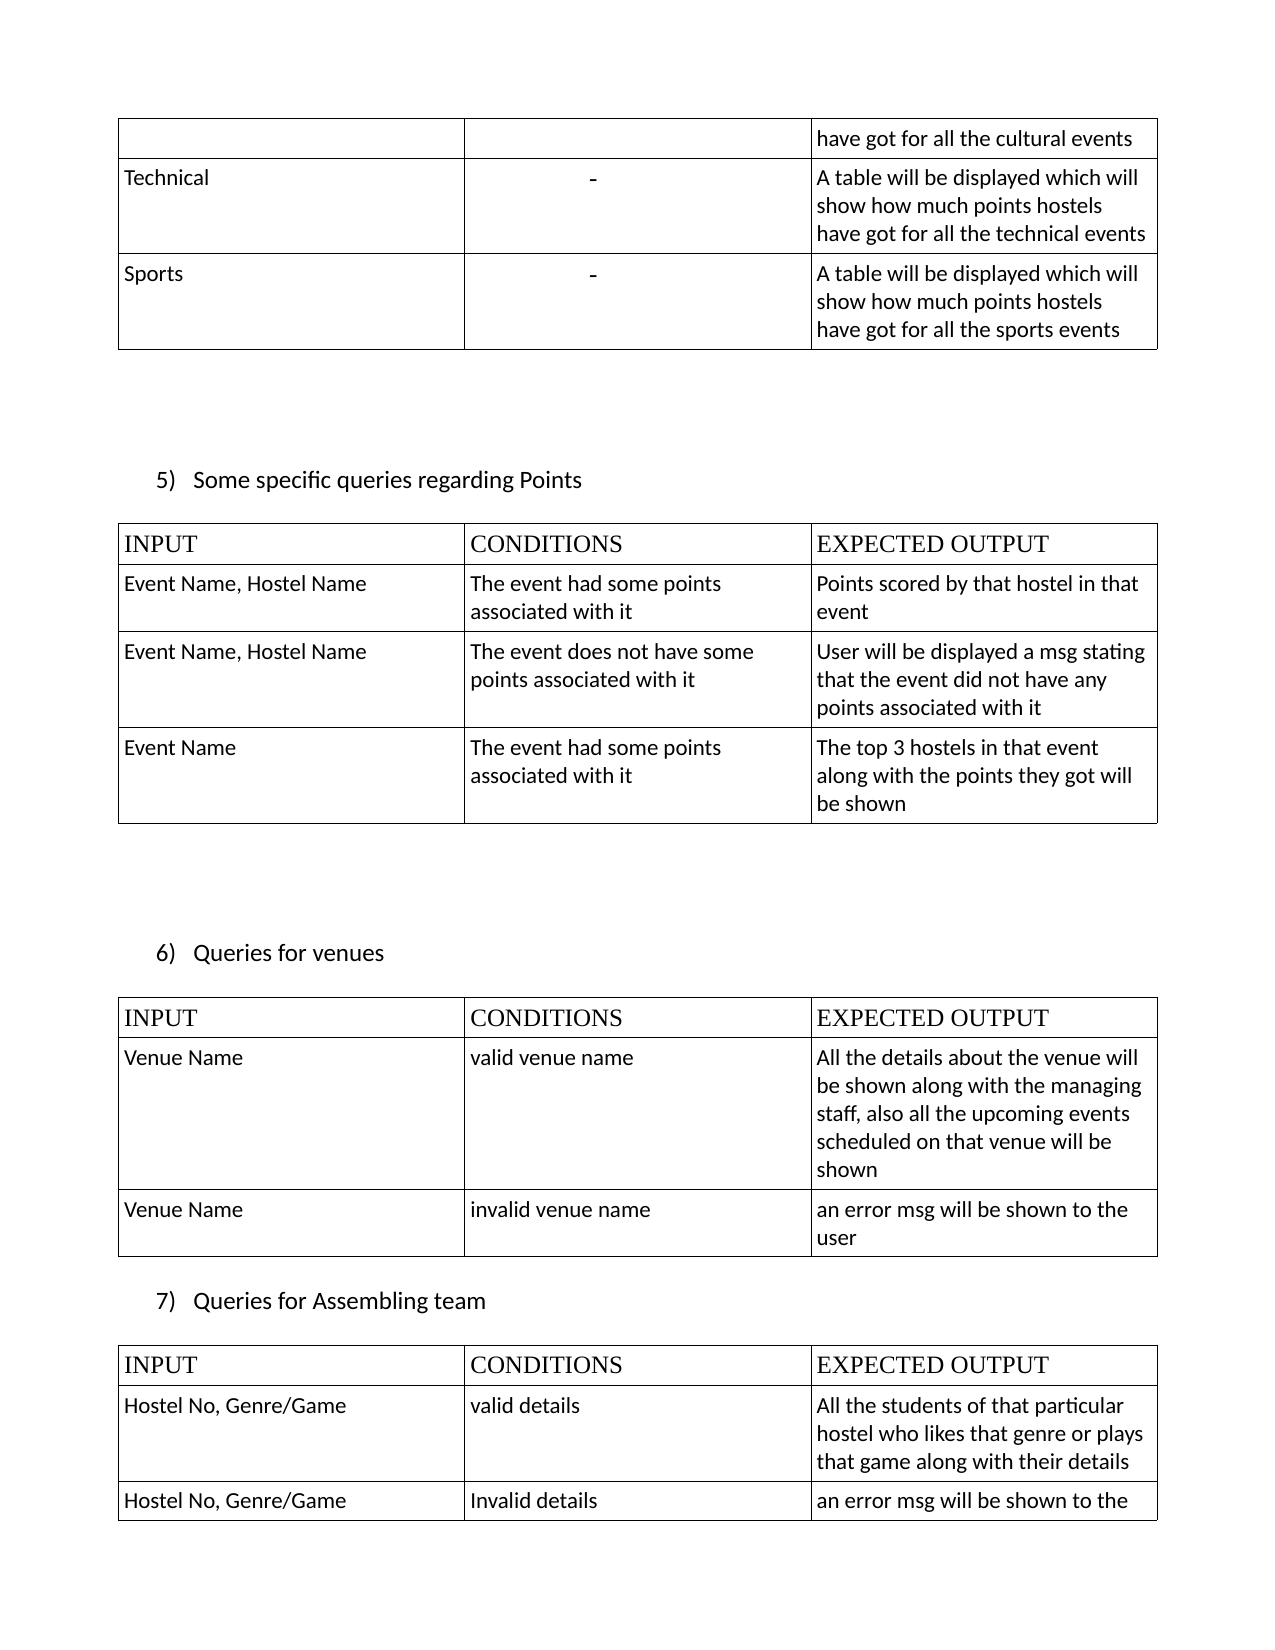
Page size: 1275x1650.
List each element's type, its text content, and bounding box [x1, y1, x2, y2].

table_cell All the details about the venue will be shown along with the managing staff, also all the upcoming events scheduled on that venue will be shown [812, 1038, 1157, 1189]
table_header EXPECTED OUTPUT [812, 524, 1157, 564]
table_cell Venue Name [119, 1190, 464, 1256]
table_cell Venue Name [119, 1038, 464, 1189]
table_cell valid details [465, 1386, 811, 1481]
table_cell Points scored by that hostel in that event [812, 565, 1157, 631]
list Queries for venues [156, 938, 1157, 968]
table_cell - [465, 159, 811, 253]
table_cell A table will be displayed which will show how much points hostels have got for all the sports events [812, 254, 1157, 349]
table_header INPUT [119, 1346, 464, 1385]
table_cell Event Name, Hostel Name [119, 632, 464, 727]
table_cell Sports [119, 254, 464, 349]
table_header CONDITIONS [465, 998, 811, 1037]
table_cell - [465, 254, 811, 349]
table_cell Hostel No, Genre/Game [119, 1386, 464, 1481]
table_cell Technical [119, 159, 464, 253]
table_cell The event had some points associated with it [465, 728, 811, 822]
list Some specific queries regarding Points [156, 464, 1157, 494]
table_header INPUT [119, 998, 464, 1037]
list Queries for Assembling team [156, 1285, 1157, 1316]
table_cell The top 3 hostels in that event along with the points they got will be shown [812, 728, 1157, 822]
table_header EXPECTED OUTPUT [812, 998, 1157, 1037]
table_cell Event Name [119, 728, 464, 822]
table_cell invalid venue name [465, 1190, 811, 1256]
table_cell have got for all the cultural events [812, 119, 1157, 158]
table_header INPUT [119, 524, 464, 564]
table_cell Hostel No, Genre/Game [119, 1482, 464, 1520]
table_cell an error msg will be shown to the [812, 1482, 1157, 1520]
table_cell - [465, 119, 811, 158]
table_cell Event Name, Hostel Name [119, 565, 464, 631]
table_cell A table will be displayed which will show how much points hostels have got for all the technical events [812, 159, 1157, 253]
table_cell All the students of that particular hostel who likes that genre or plays that game along with their details [812, 1386, 1157, 1481]
table_header EXPECTED OUTPUT [812, 1346, 1157, 1385]
table_cell Invalid details [465, 1482, 811, 1520]
table_cell User will be displayed a msg stating that the event did not have any points associated with it [812, 632, 1157, 727]
table_header CONDITIONS [465, 1346, 811, 1385]
table_cell The event does not have some points associated with it [465, 632, 811, 727]
table_cell [119, 119, 464, 158]
table_header CONDITIONS [465, 524, 811, 564]
table_cell The event had some points associated with it [465, 565, 811, 631]
table_cell an error msg will be shown to the user [812, 1190, 1157, 1256]
table_cell valid venue name [465, 1038, 811, 1189]
